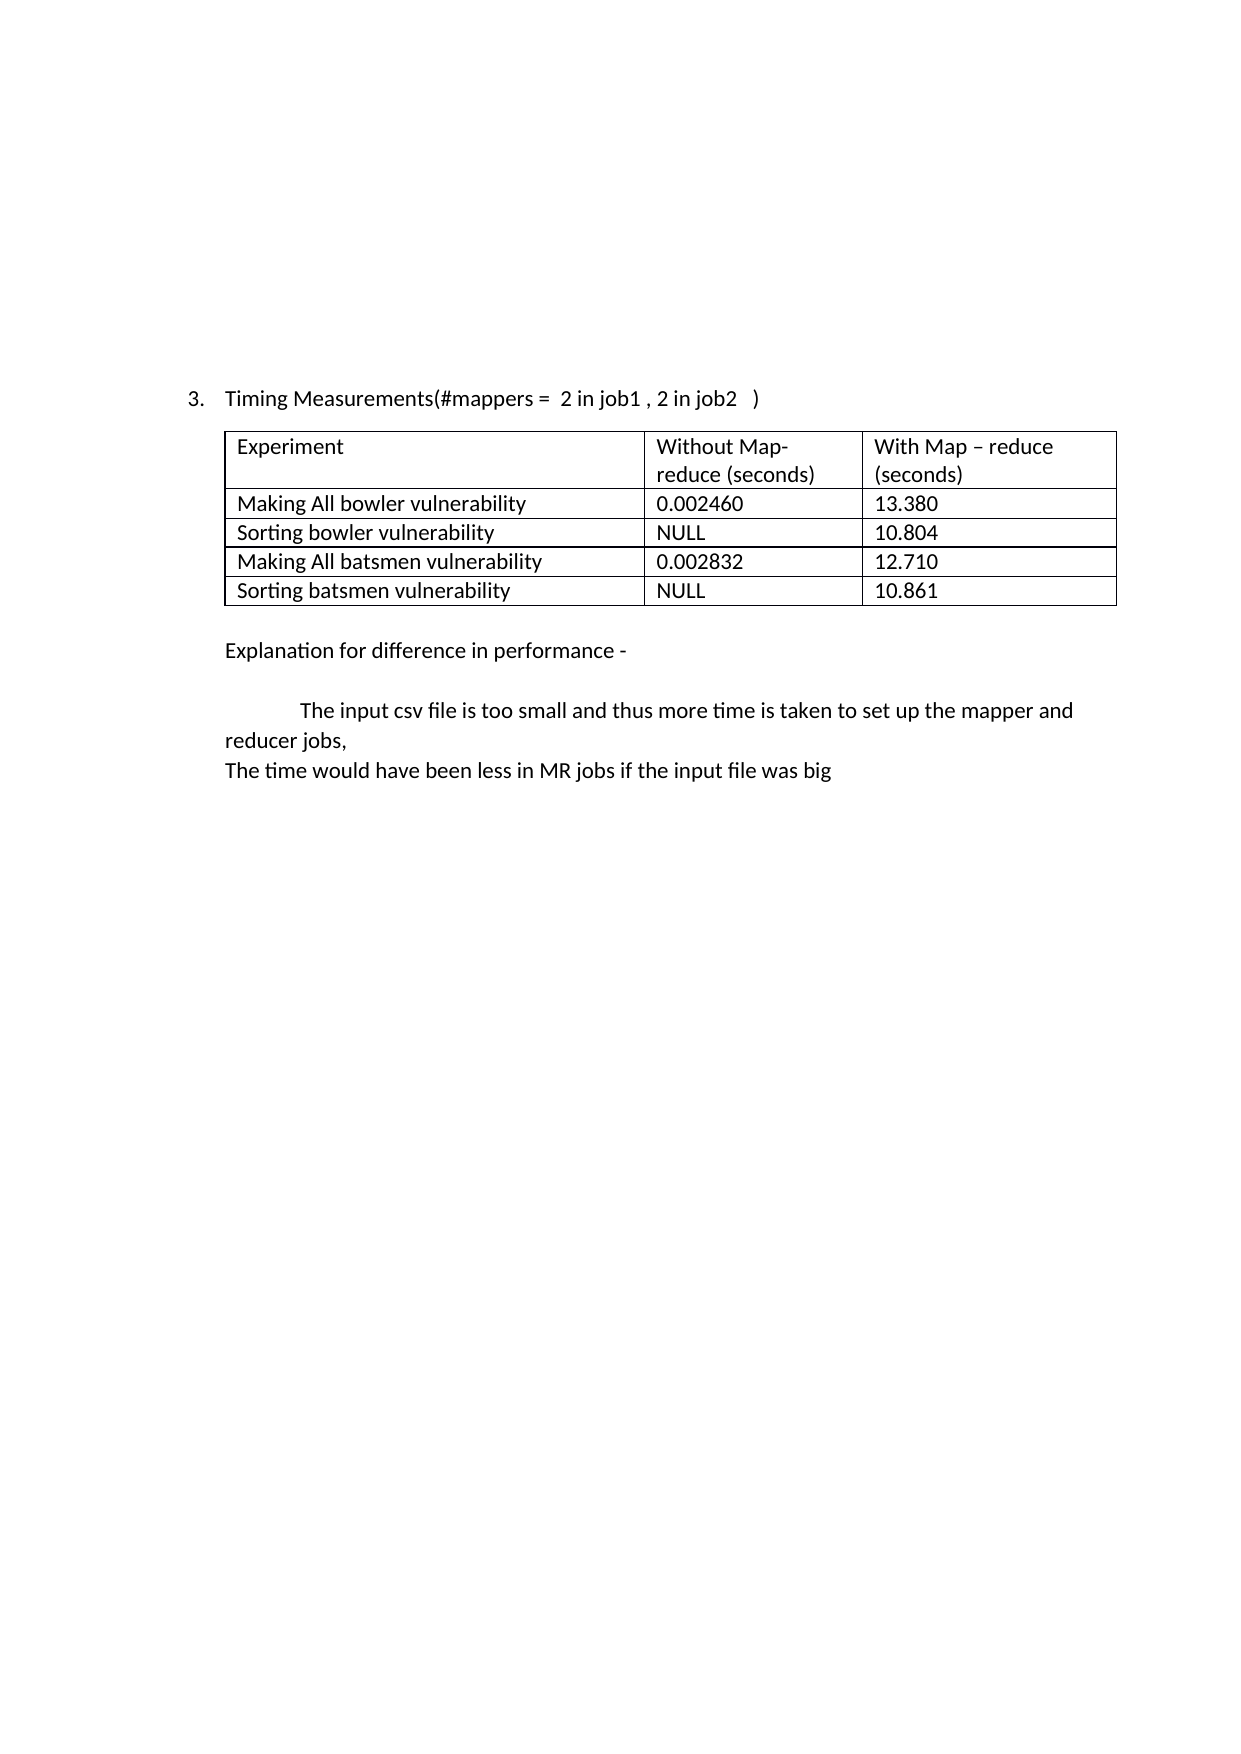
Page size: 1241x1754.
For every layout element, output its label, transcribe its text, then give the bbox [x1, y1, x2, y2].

table_cell Sorting bowler vulnerability [226, 519, 644, 546]
table_cell Making All bowler vulnerability [226, 489, 644, 517]
table_header Without Map-reduce (seconds) [645, 432, 862, 488]
table_cell 12.710 [863, 548, 1116, 576]
table_cell 13.380 [863, 489, 1116, 517]
table_header Experiment [226, 432, 644, 488]
table_cell 10.861 [863, 577, 1116, 604]
list Explanation for difference in performance - [225, 636, 1090, 664]
table_cell 10.804 [863, 519, 1116, 546]
table_cell 0.002460 [645, 489, 862, 517]
table_cell Sorting batsmen vulnerability [226, 577, 644, 604]
table_cell NULL [645, 577, 862, 604]
list The input csv file is too small and thus more time is taken to set up the mapper and reducer jobs, [225, 696, 1090, 754]
table_cell Making All batsmen vulnerability [226, 548, 644, 576]
list Timing Measurements(#mappers = 2 in job1 , 2 in job2 ) [187, 384, 1090, 412]
list The time would have been less in MR jobs if the input file was big [225, 757, 1090, 785]
table_cell 0.002832 [645, 548, 862, 576]
table_cell NULL [645, 519, 862, 546]
table_header With Map – reduce (seconds) [863, 432, 1116, 488]
